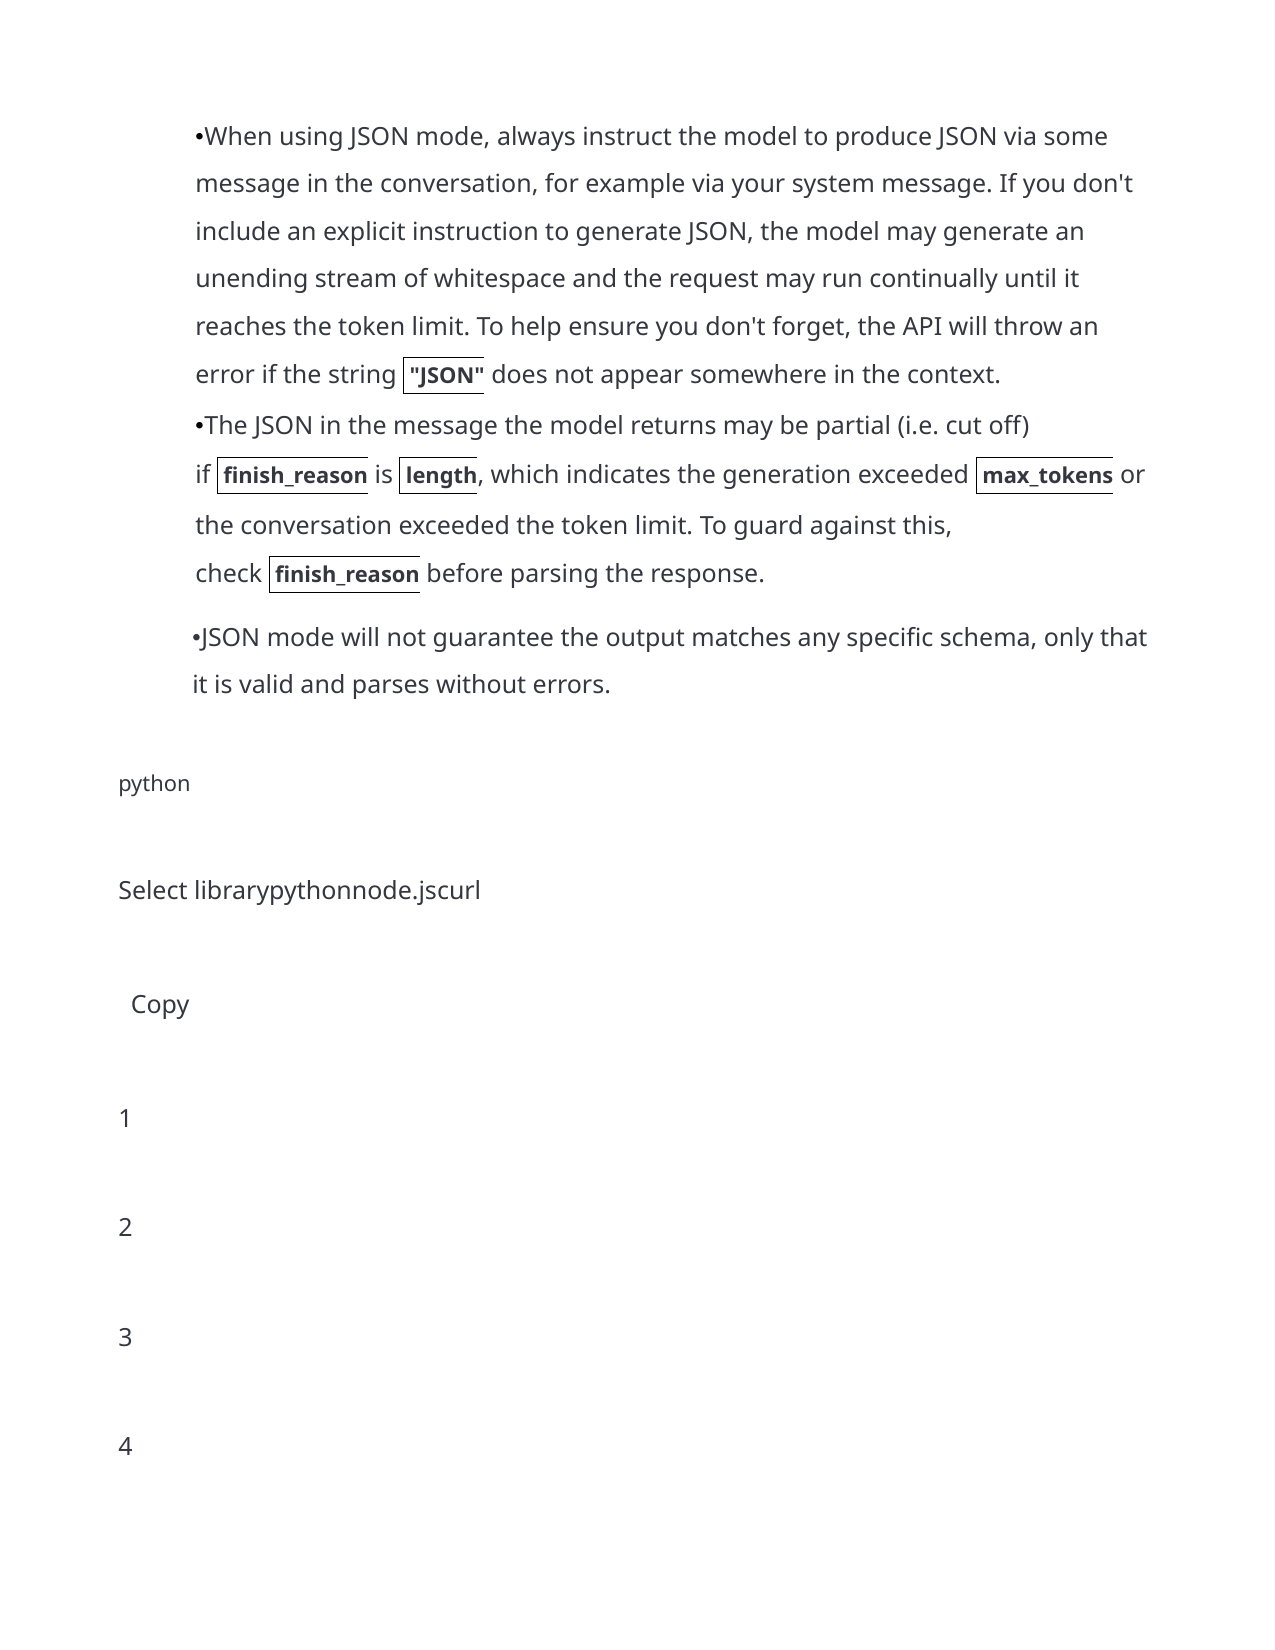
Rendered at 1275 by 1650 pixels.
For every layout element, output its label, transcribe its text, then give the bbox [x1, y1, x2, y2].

text Select librarypythonnode.jscurl [118, 873, 1157, 907]
text 2 [118, 1210, 1157, 1244]
text 4 [118, 1428, 1157, 1462]
text python [118, 766, 1141, 798]
list JSON mode will not guarantee the output matches any specific schema, only that it is valid and parses without errors. [118, 619, 1157, 701]
list When using JSON mode, always instruct the model to produce JSON via some message in the conversation, for example via your system message. If you don't include an explicit instruction to generate JSON, the model may generate an unending stream of whitespace and the request may run continually until it reaches the token limit. To help ensure you don't forget, the API will throw an error if the string "JSON" does not appear somewhere in the context. [121, 118, 1154, 393]
text 3 [118, 1319, 1157, 1353]
list The JSON in the message the model returns may be partial (i.e. cut off) if finish_reason is length, which indicates the generation exceeded max_tokens or the conversation exceeded the token limit. To guard against this, check finish_reason before parsing the response. [121, 408, 1154, 592]
text Copy‍ [131, 987, 1157, 1021]
text 1 [118, 1101, 1157, 1135]
